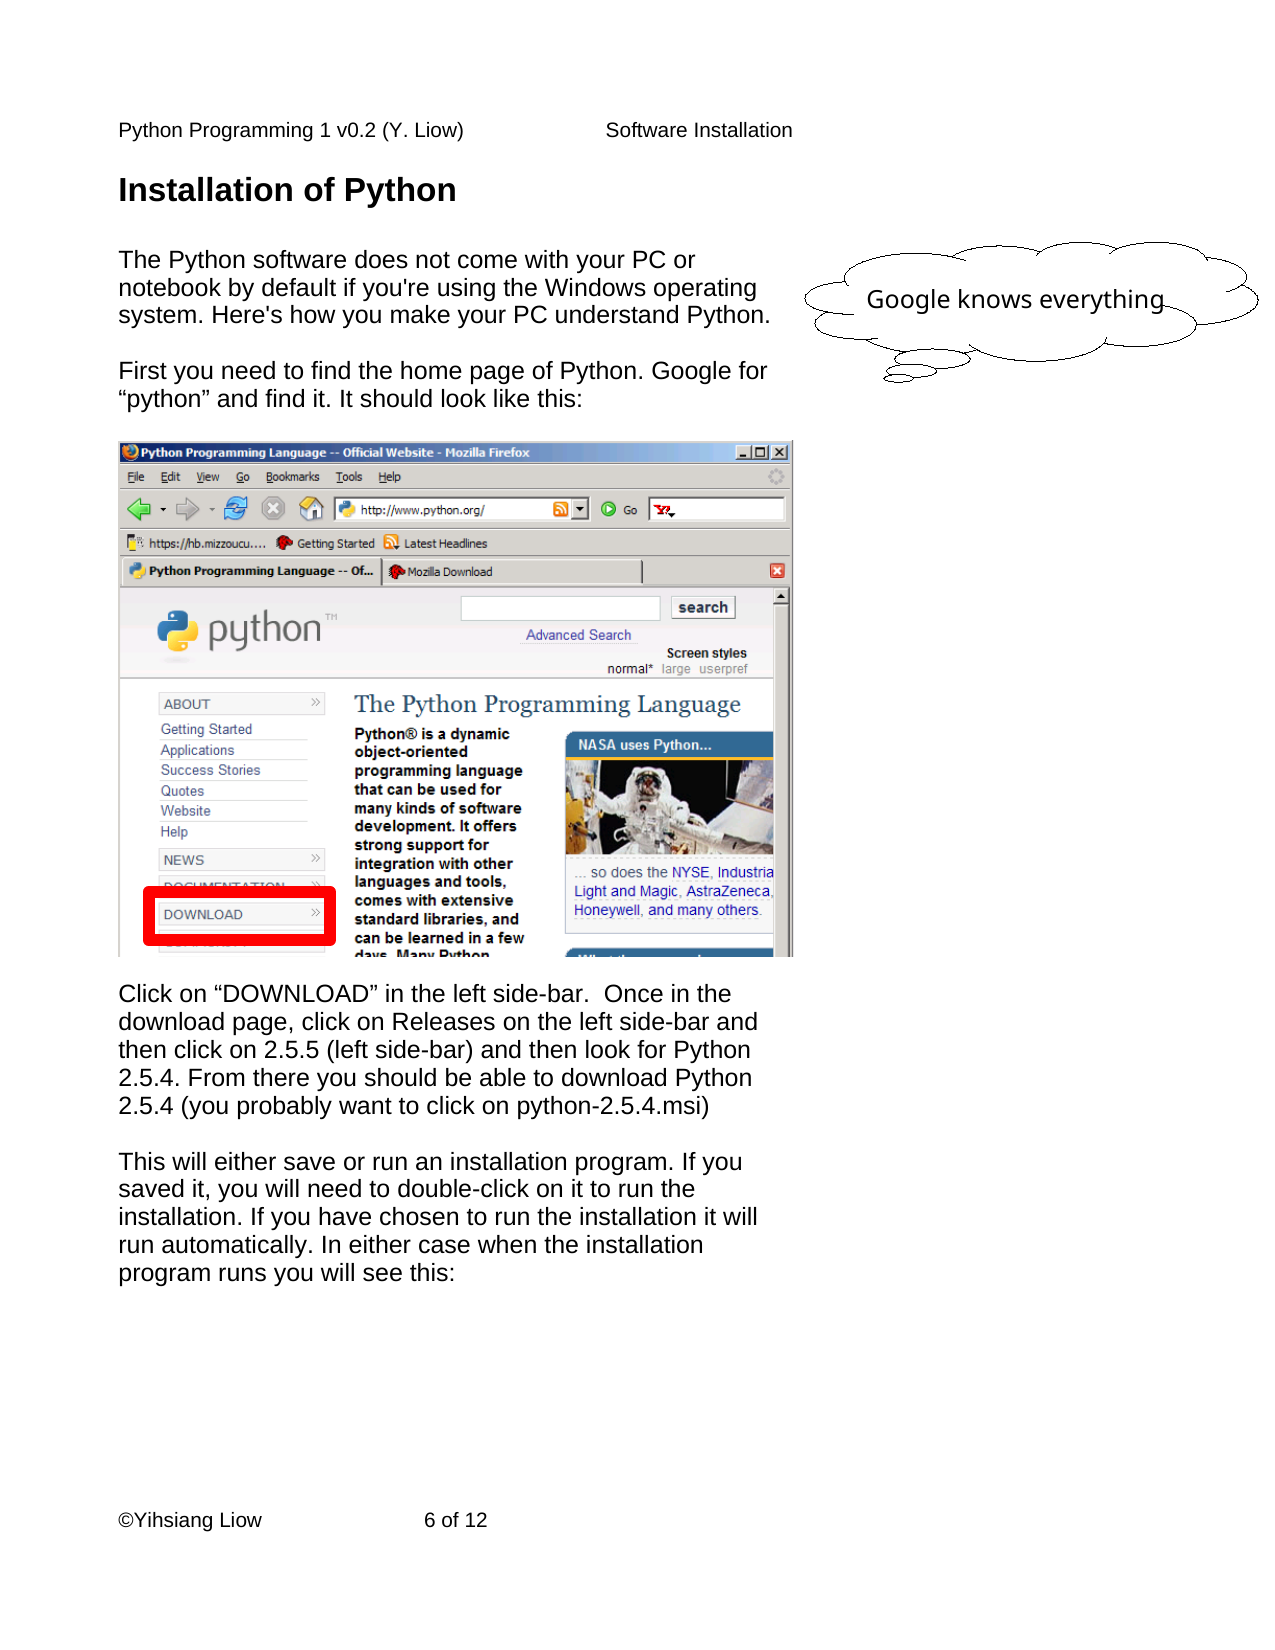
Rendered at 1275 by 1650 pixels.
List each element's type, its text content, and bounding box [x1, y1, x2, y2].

text This will either save or run an installation program. If you saved it, you will need to double-click on it to run the installation. If you have chosen to run the installation it will run automatically. In either case when the installation program runs you will see this: [118, 1147, 793, 1287]
text First you need to find the home page of Python. Google for “python” and find it. It should look like this: [118, 357, 793, 413]
text Installation of Python [118, 171, 793, 208]
text Click on “DOWNLOAD” in the left side-bar. Once in the download page, click on Releases on the left side-bar and then click on 2.5.5 (left side-bar) and then look for Python 2.5.4. From there you should be able to download Python 2.5.4 (you probably want to click on python-2.5.4.msi) [118, 980, 793, 1119]
text The Python software does not come with your PC or notebook by default if you're using the Windows operating system. Here's how you make your PC understand Python. [118, 245, 793, 329]
